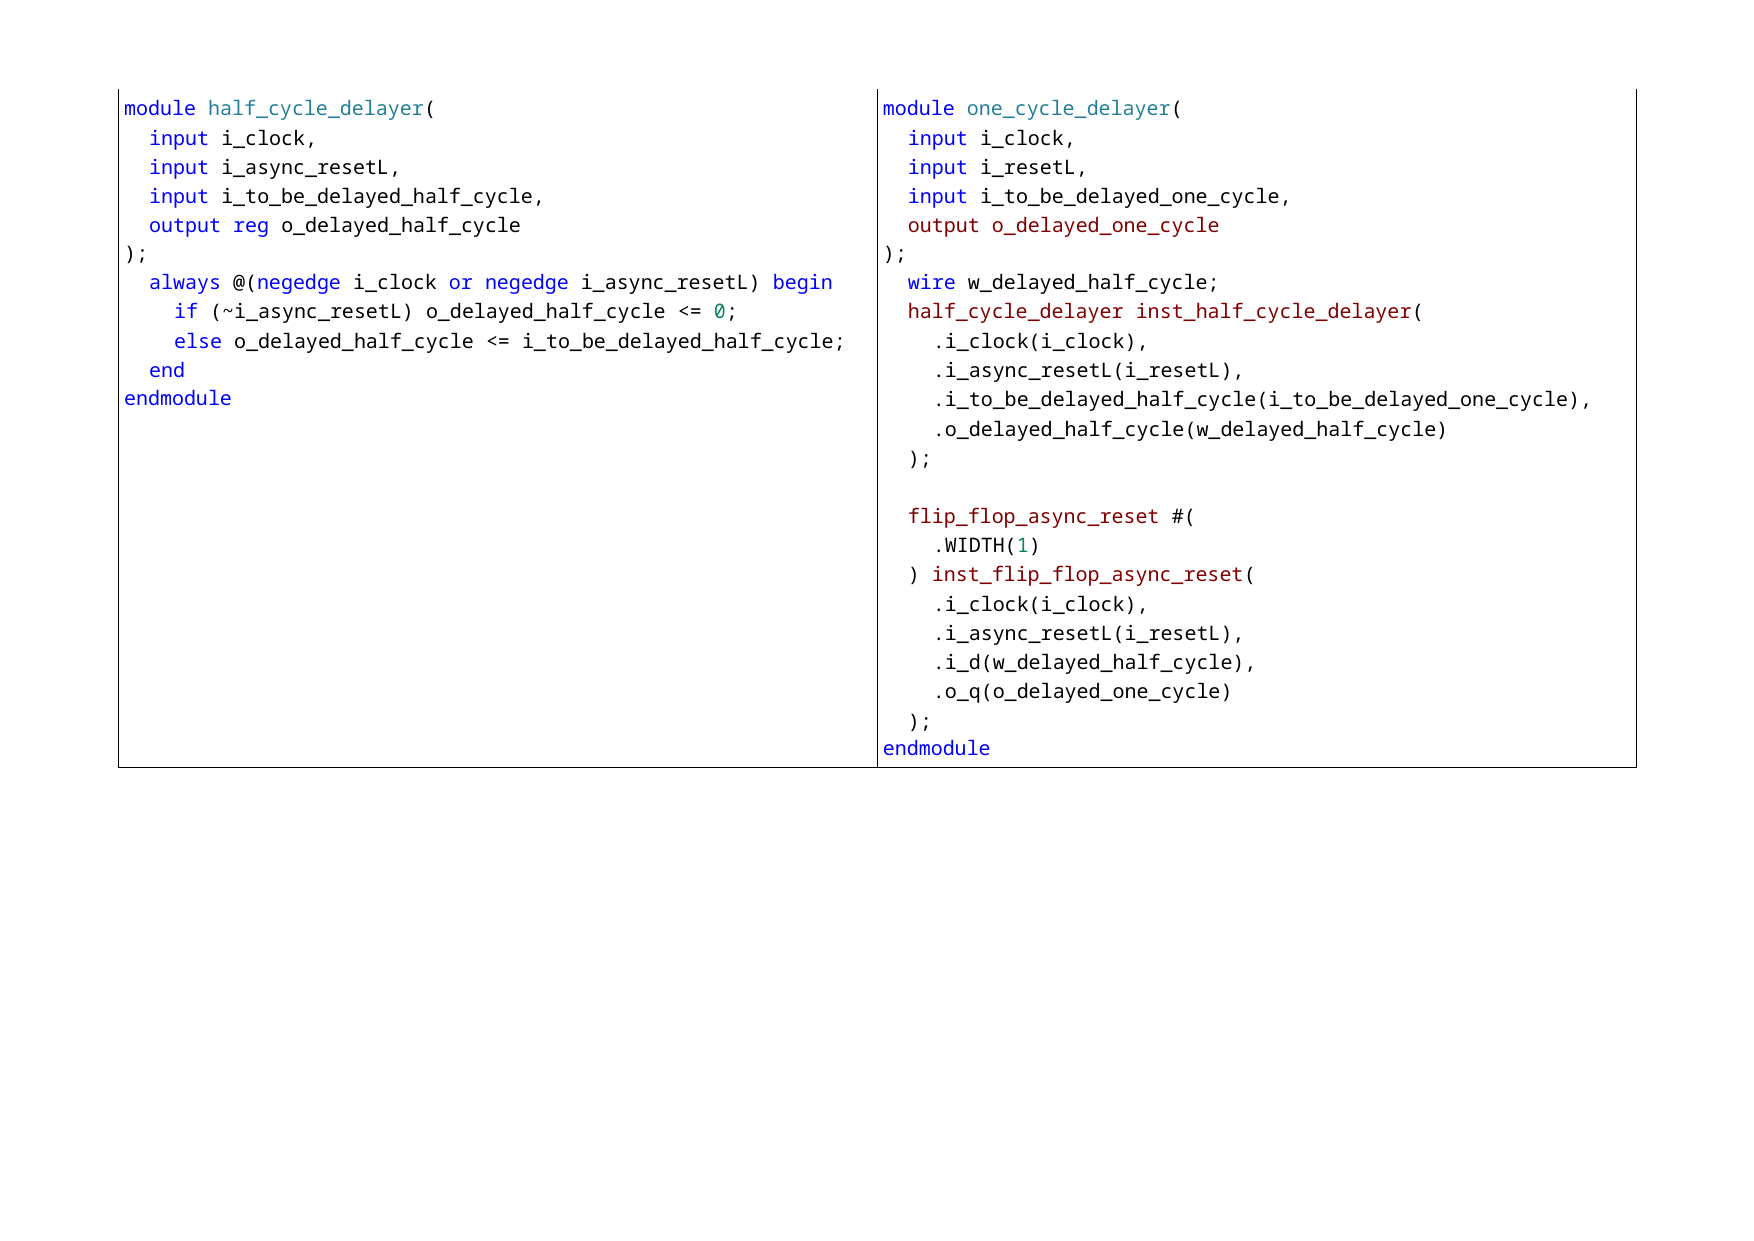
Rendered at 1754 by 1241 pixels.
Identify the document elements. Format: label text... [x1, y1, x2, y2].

table_cell module half_cycle_delayer( input i_clock, input i_async_resetL, input i_to_be_delayed_half_cycle, output reg o_delayed_half_cycle ); always @(negedge i_clock or negedge i_async_resetL) begin if (~i_async_resetL) o_delayed_half_cycle <= 0; else o_delayed_half_cycle <= i_to_be_delayed_half_cycle; end endmodule [119, 89, 877, 767]
table_cell module one_cycle_delayer( input i_clock, input i_resetL, input i_to_be_delayed_one_cycle, output o_delayed_one_cycle ); wire w_delayed_half_cycle; half_cycle_delayer inst_half_cycle_delayer( .i_clock(i_clock), .i_async_resetL(i_resetL), .i_to_be_delayed_half_cycle(i_to_be_delayed_one_cycle), .o_delayed_half_cycle(w_delayed_half_cycle) ); flip_flop_async_reset #( .WIDTH(1) ) inst_flip_flop_async_reset( .i_clock(i_clock), .i_async_resetL(i_resetL), .i_d(w_delayed_half_cycle), .o_q(o_delayed_one_cycle) ); endmodule [878, 89, 1636, 767]
